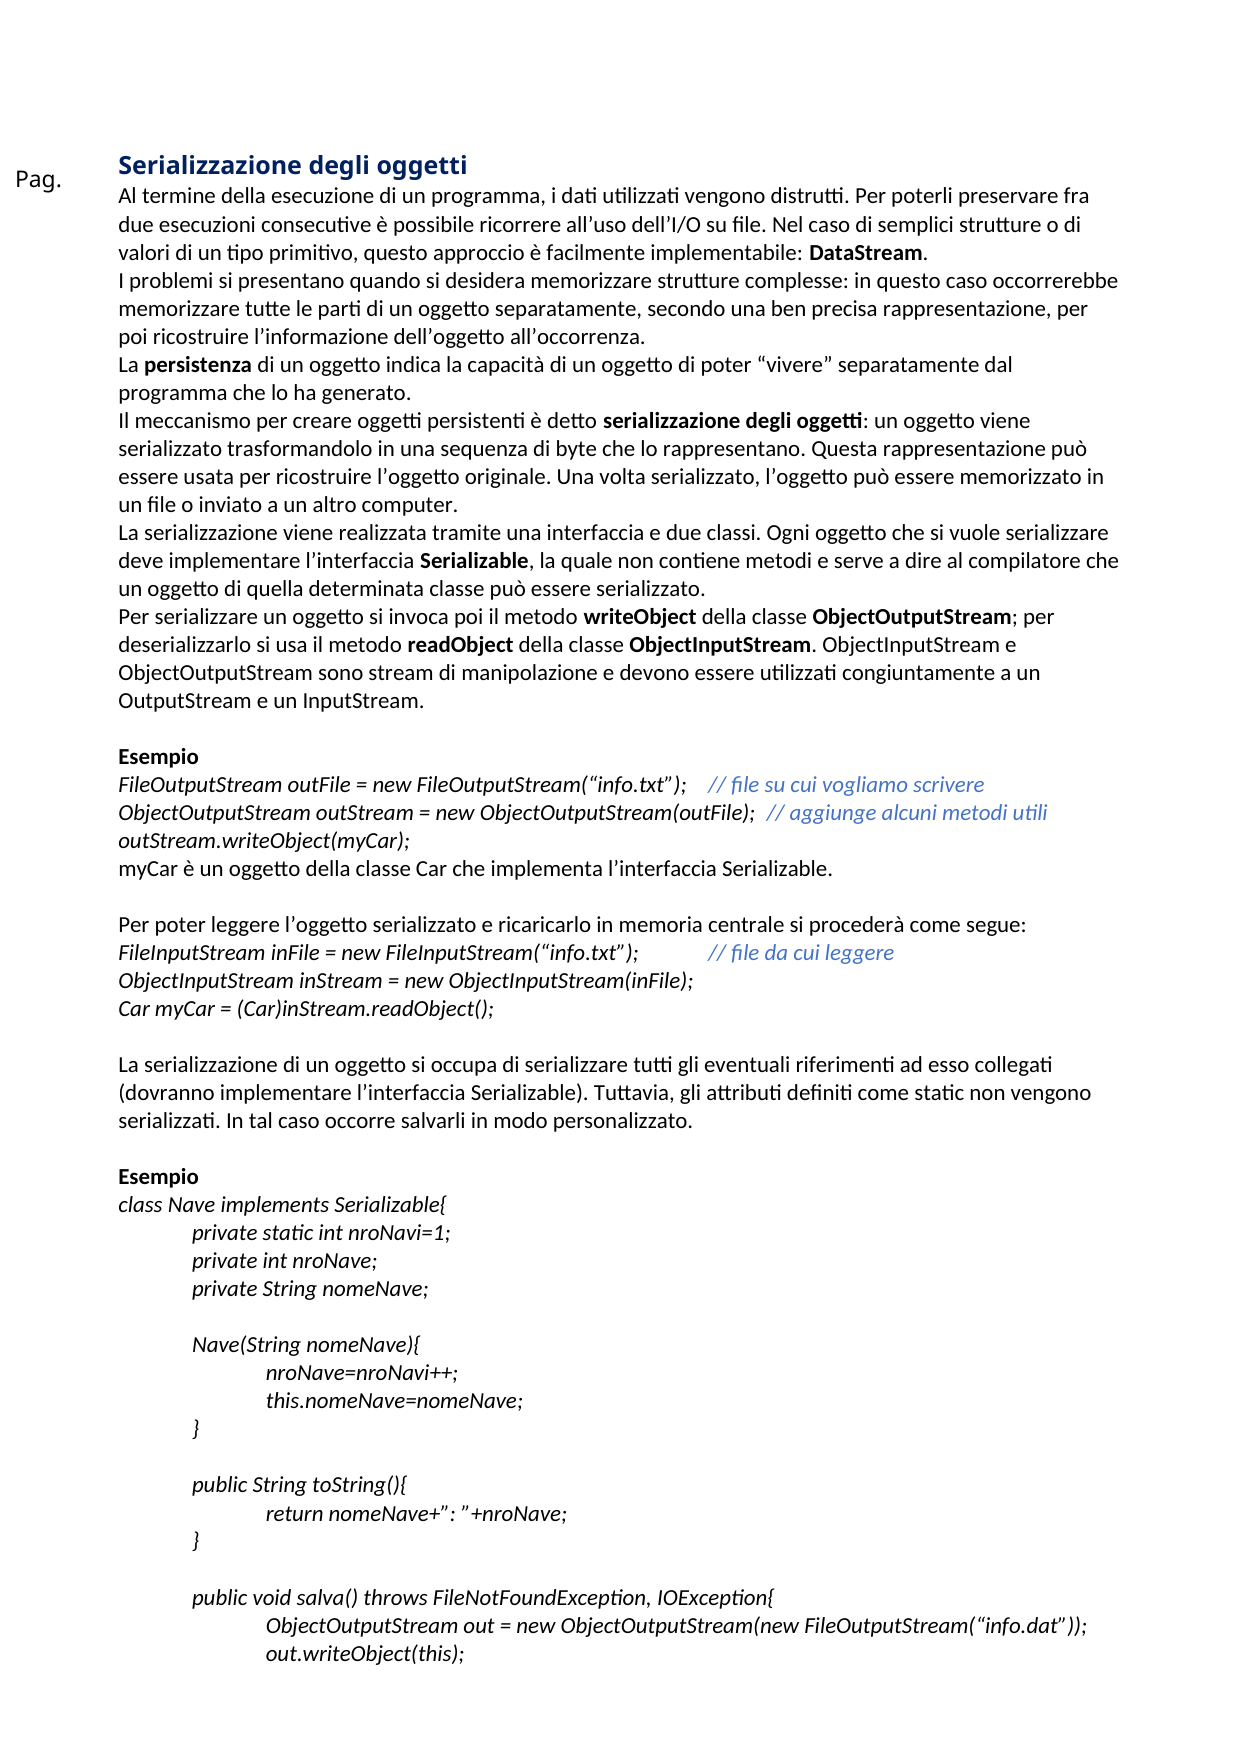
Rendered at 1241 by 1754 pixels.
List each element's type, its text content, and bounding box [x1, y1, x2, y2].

text outStream.writeObject(myCar); [118, 826, 1122, 854]
text private static int nroNavi=1; [118, 1218, 1122, 1246]
text Nave(String nomeNave){ [118, 1331, 1122, 1358]
text class Nave implements Serializable{ [118, 1190, 1122, 1218]
text Il meccanismo per creare oggetti persistenti è detto serializzazione degli oggetti: un oggetto viene serializzato trasformandolo in una sequenza di byte che lo rappresentano. Questa rappresentazione può essere usata per ricostruire l’oggetto originale. Una volta serializzato, l’oggetto può essere memorizzato in un file o inviato a un altro computer. [118, 406, 1122, 518]
text La serializzazione di un oggetto si occupa di serializzare tutti gli eventuali riferimenti ad esso collegati (dovranno implementare l’interfaccia Serializable). Tuttavia, gli attributi definiti come static non vengono serializzati. In tal caso occorre salvarli in modo personalizzato. [118, 1050, 1122, 1134]
text public void salva() throws FileNotFoundException, IOException{ [118, 1583, 1122, 1611]
text Esempio [118, 1162, 1122, 1190]
text this.nomeNave=nomeNave; [192, 1387, 1122, 1414]
text nroNave=nroNavi++; [192, 1358, 1122, 1387]
text Al termine della esecuzione di un programma, i dati utilizzati vengono distrutti. Per poterli preservare fra due esecuzioni consecutive è possibile ricorrere all’uso dell’I/O su file. Nel caso di semplici strutture o di valori di un tipo primitivo, questo approccio è facilmente implementabile: DataStream. [118, 182, 1122, 266]
text FileOutputStream outFile = new FileOutputStream(“info.txt”); // file su cui vogliamo scrivere [118, 770, 1122, 798]
text ObjectInputStream inStream = new ObjectInputStream(inFile); [118, 966, 1122, 994]
text } [118, 1414, 1122, 1443]
text ObjectOutputStream out = new ObjectOutputStream(new FileOutputStream(“info.dat”)); [192, 1611, 1122, 1639]
text Car myCar = (Car)inStream.readObject(); [118, 994, 1122, 1022]
text myCar è un oggetto della classe Car che implementa l’interfaccia Serializable. [118, 854, 1122, 882]
text La serializzazione viene realizzata tramite una interfaccia e due classi. Ogni oggetto che si vuole serializzare deve implementare l’interfaccia Serializable, la quale non contiene metodi e serve a dire al compilatore che un oggetto di quella determinata classe può essere serializzato. [118, 518, 1122, 602]
subtitle Serializzazione degli oggetti [118, 148, 1122, 182]
text return nomeNave+”: ”+nroNave; [192, 1499, 1122, 1527]
text Esempio [118, 742, 1122, 770]
text private int nroNave; [118, 1246, 1122, 1274]
text I problemi si presentano quando si desidera memorizzare strutture complesse: in questo caso occorrerebbe memorizzare tutte le parti di un oggetto separatamente, secondo una ben precisa rappresentazione, per poi ricostruire l’informazione dell’oggetto all’occorrenza. [118, 266, 1122, 350]
text } [118, 1527, 1122, 1555]
text Per serializzare un oggetto si invoca poi il metodo writeObject della classe ObjectOutputStream; per deserializzarlo si usa il metodo readObject della classe ObjectInputStream. ObjectInputStream e ObjectOutputStream sono stream di manipolazione e devono essere utilizzati congiuntamente a un OutputStream e un InputStream. [118, 602, 1122, 714]
text out.writeObject(this); [192, 1639, 1122, 1667]
text Per poter leggere l’oggetto serializzato e ricaricarlo in memoria centrale si procederà come segue: [118, 910, 1122, 938]
text public String toString(){ [118, 1471, 1122, 1499]
text private String nomeNave; [118, 1274, 1122, 1302]
text La persistenza di un oggetto indica la capacità di un oggetto di poter “vivere” separatamente dal programma che lo ha generato. [118, 350, 1122, 406]
text FileInputStream inFile = new FileInputStream(“info.txt”); // file da cui leggere [118, 938, 1122, 966]
text ObjectOutputStream outStream = new ObjectOutputStream(outFile); // aggiunge alcuni metodi utili [118, 798, 1122, 826]
